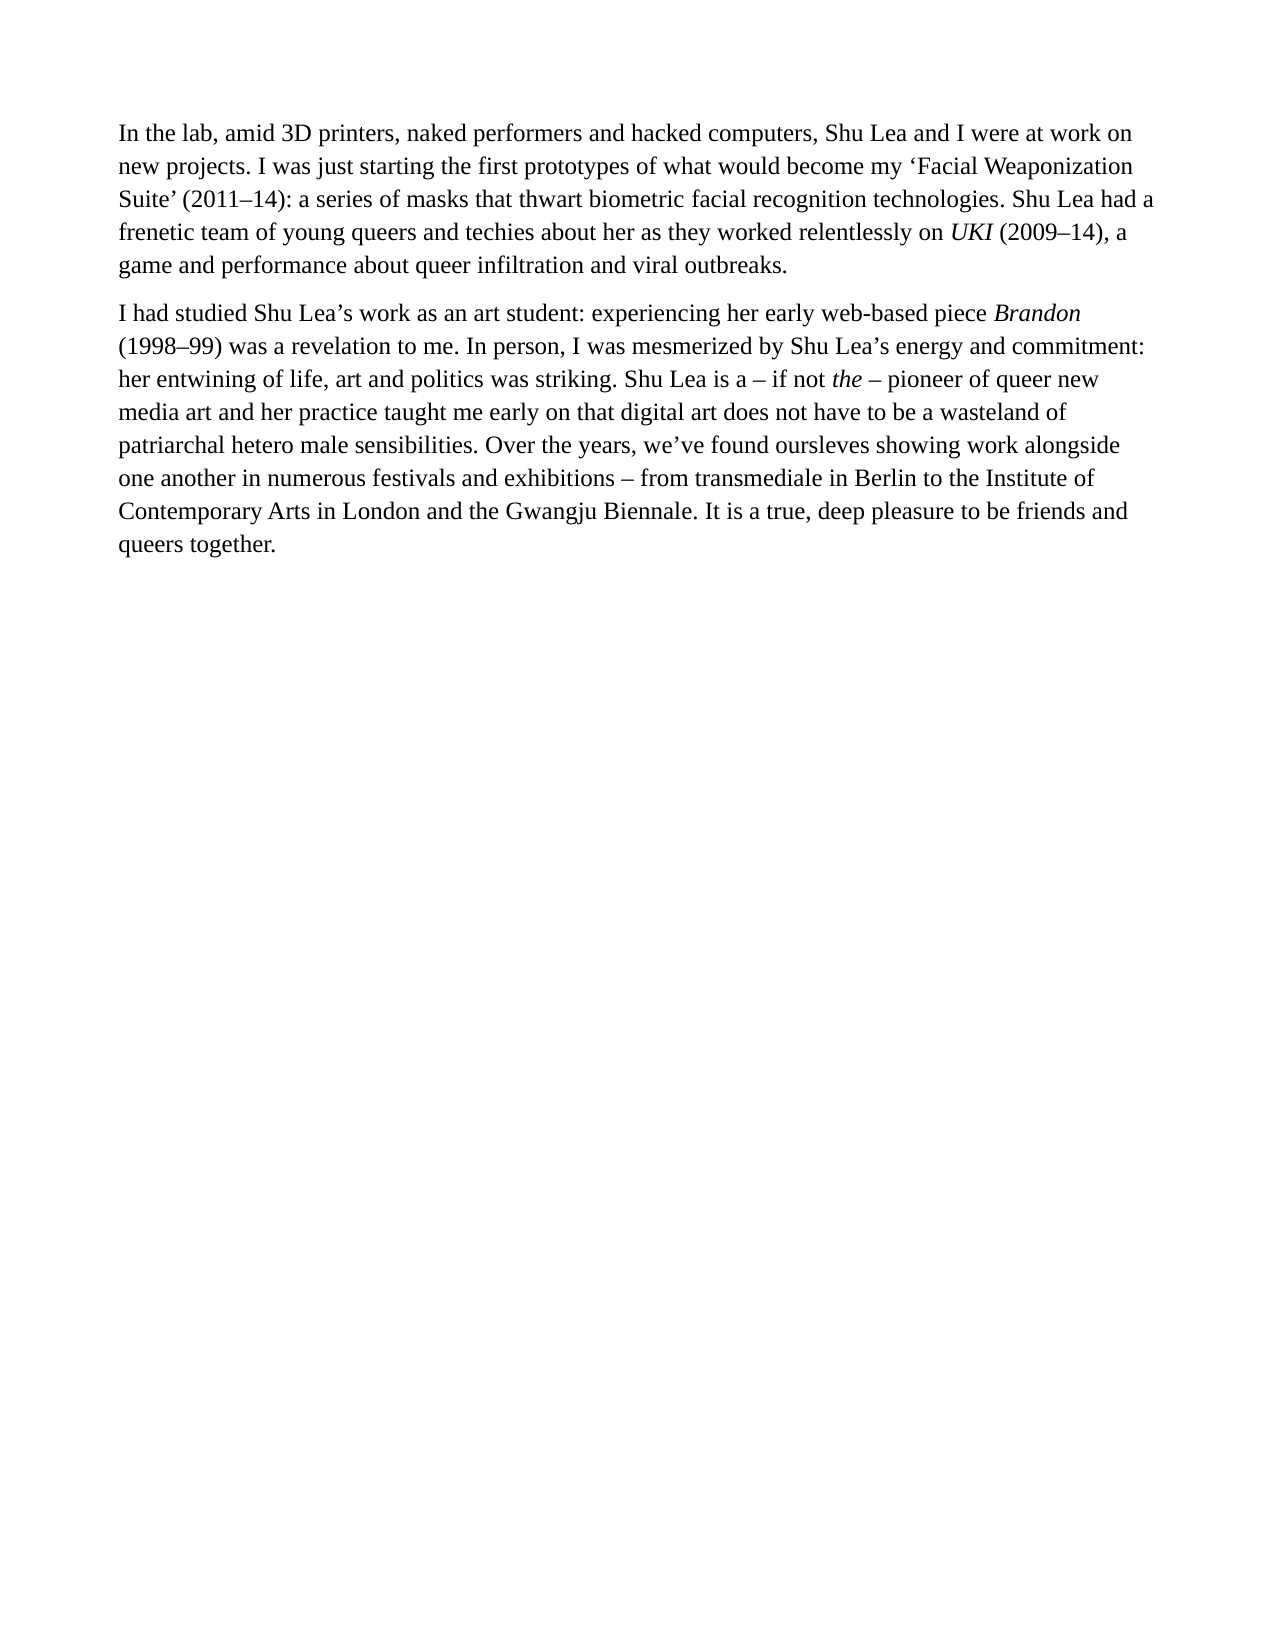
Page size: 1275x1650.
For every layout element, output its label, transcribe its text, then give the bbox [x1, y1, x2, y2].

text I had studied Shu Lea’s work as an art student: experiencing her early web-based piece Brandon (1998–99) was a revelation to me. In person, I was mesmerized by Shu Lea’s energy and commitment: her entwining of life, art and politics was striking. Shu Lea is a – if not the – pioneer of queer new media art and her practice taught me early on that digital art does not have to be a wasteland of patriarchal hetero male sensibilities. Over the years, we’ve found oursleves showing work alongside one another in numerous festivals and exhibitions – from transmediale in Berlin to the Institute of Contemporary Arts in London and the Gwangju Biennale. It is a true, deep pleasure to be friends and queers together. [118, 298, 1157, 558]
text In the lab, amid 3D printers, naked performers and hacked computers, Shu Lea and I were at work on new projects. I was just starting the first prototypes of what would become my ‘Facial Weaponization Suite’ (2011–14): a series of masks that thwart biometric facial recognition technologies. Shu Lea had a frenetic team of young queers and techies about her as they worked relentlessly on UKI (2009–14), a game and performance about queer infiltration and viral outbreaks. [118, 118, 1157, 279]
